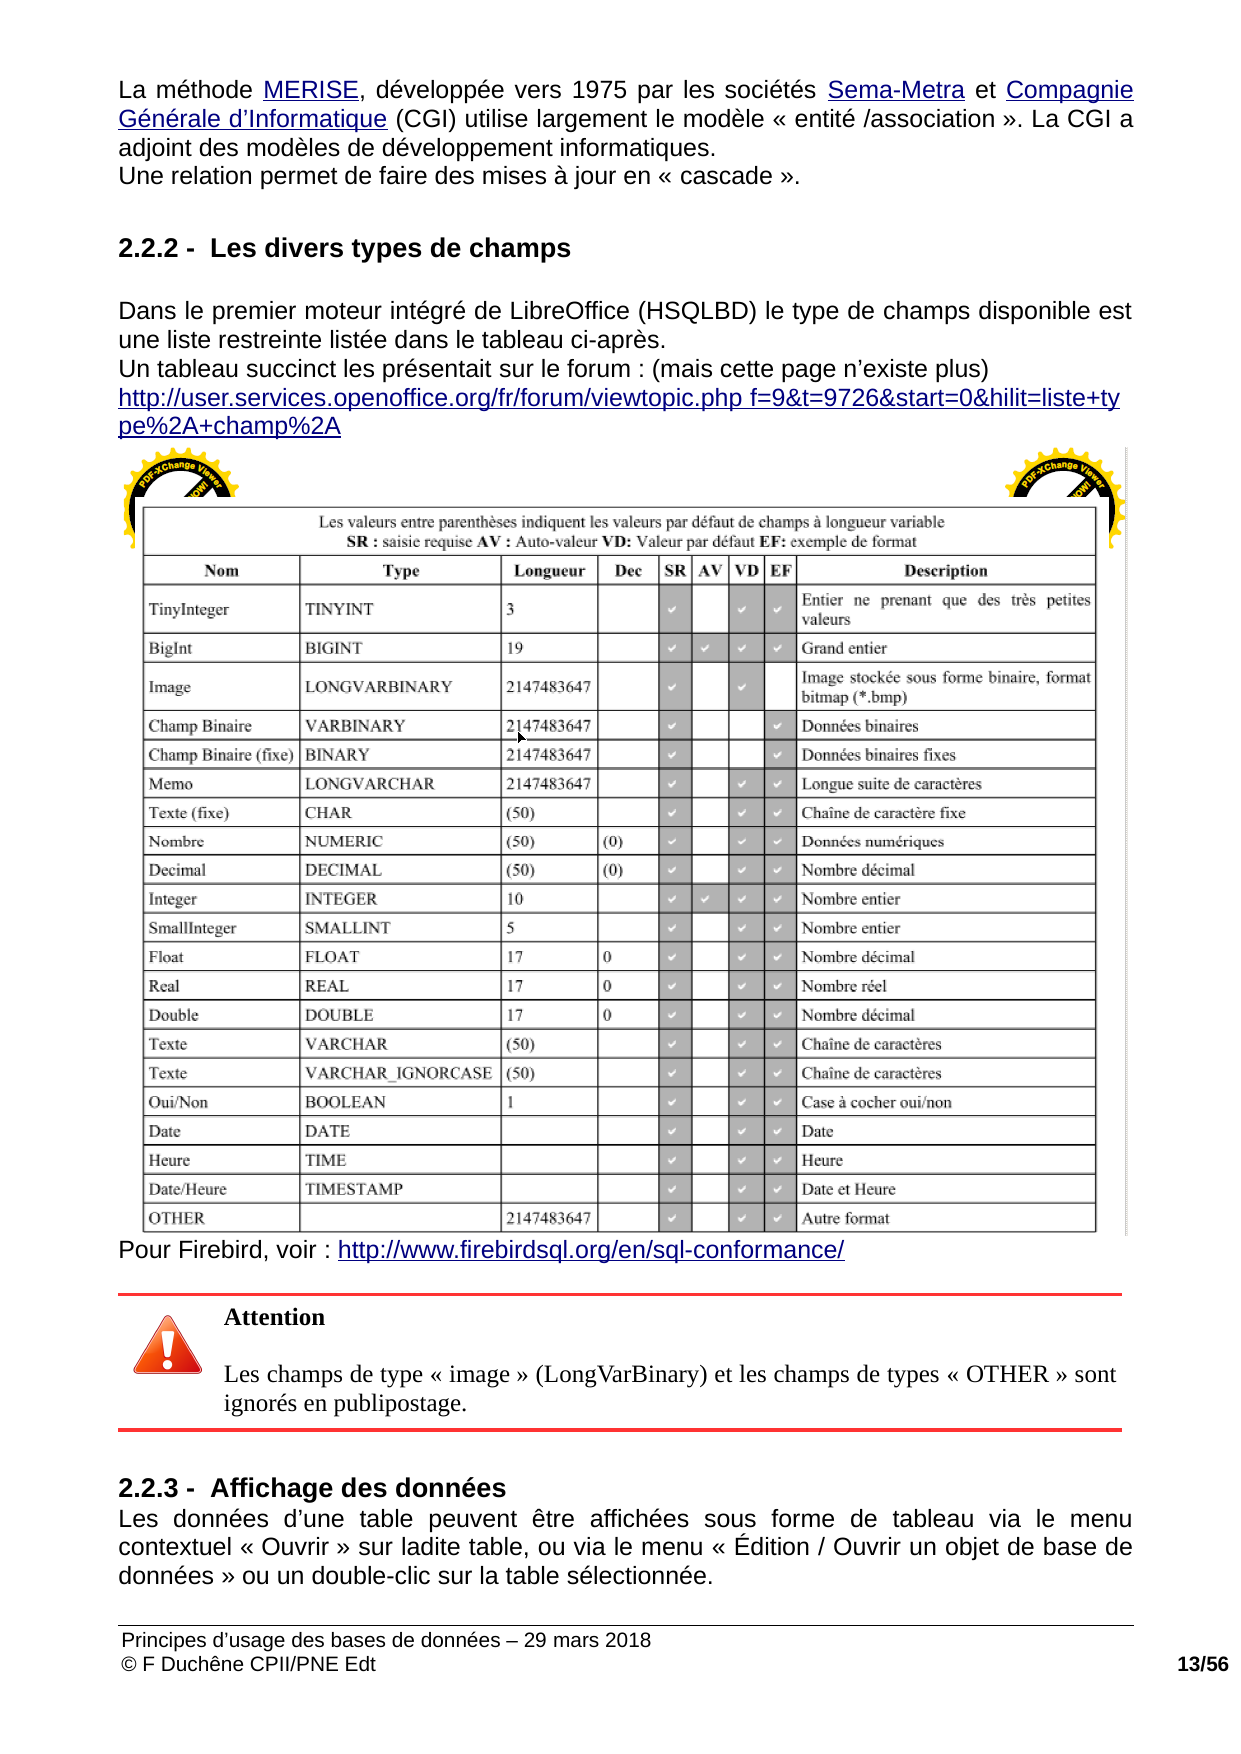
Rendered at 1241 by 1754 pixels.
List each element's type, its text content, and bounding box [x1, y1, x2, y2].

text http://user.services.openoffice.org/fr/forum/viewtopic.php f=9&t=9726&start=0&hilit=liste+type%2A+champ%2A [118, 382, 1134, 440]
picture [123, 447, 1128, 1236]
picture [123, 1302, 213, 1391]
table_header Attention Les champs de type « image » (LongVarBinary) et les champs de types « OTHER » sont ignorés en publipostage. [218, 1296, 1122, 1428]
text La méthode MERISE, développée vers 1975 par les sociétés Sema-Metra et Compagnie Générale d’Informatique (CGI) utilise largement le modèle « entité /association ». La CGI a adjoint des modèles de développement informatiques. [118, 75, 1134, 161]
text Une relation permet de faire des mises à jour en « cascade ». [118, 161, 1134, 190]
text Dans le premier moteur intégré de LibreOffice (HSQLBD) le type de champs disponible est une liste restreinte listée dans le tableau ci-après. [118, 296, 1134, 354]
text Pour Firebird, voir : http://www.firebirdsql.org/en/sql-conformance/ [118, 440, 1134, 1264]
subtitle Affichage des données [118, 1472, 1134, 1504]
table_header [118, 1296, 218, 1428]
subtitle Les divers types de champs [118, 232, 1134, 263]
text Un tableau succinct les présentait sur le forum : (mais cette page n’existe plus) [118, 354, 1134, 382]
text Les données d’une table peuvent être affichées sous forme de tableau via le menu contextuel « Ouvrir » sur ladite table, ou via le menu « Édition / Ouvrir un objet de base de données » ou un double-clic sur la table sélectionnée. [118, 1504, 1134, 1590]
